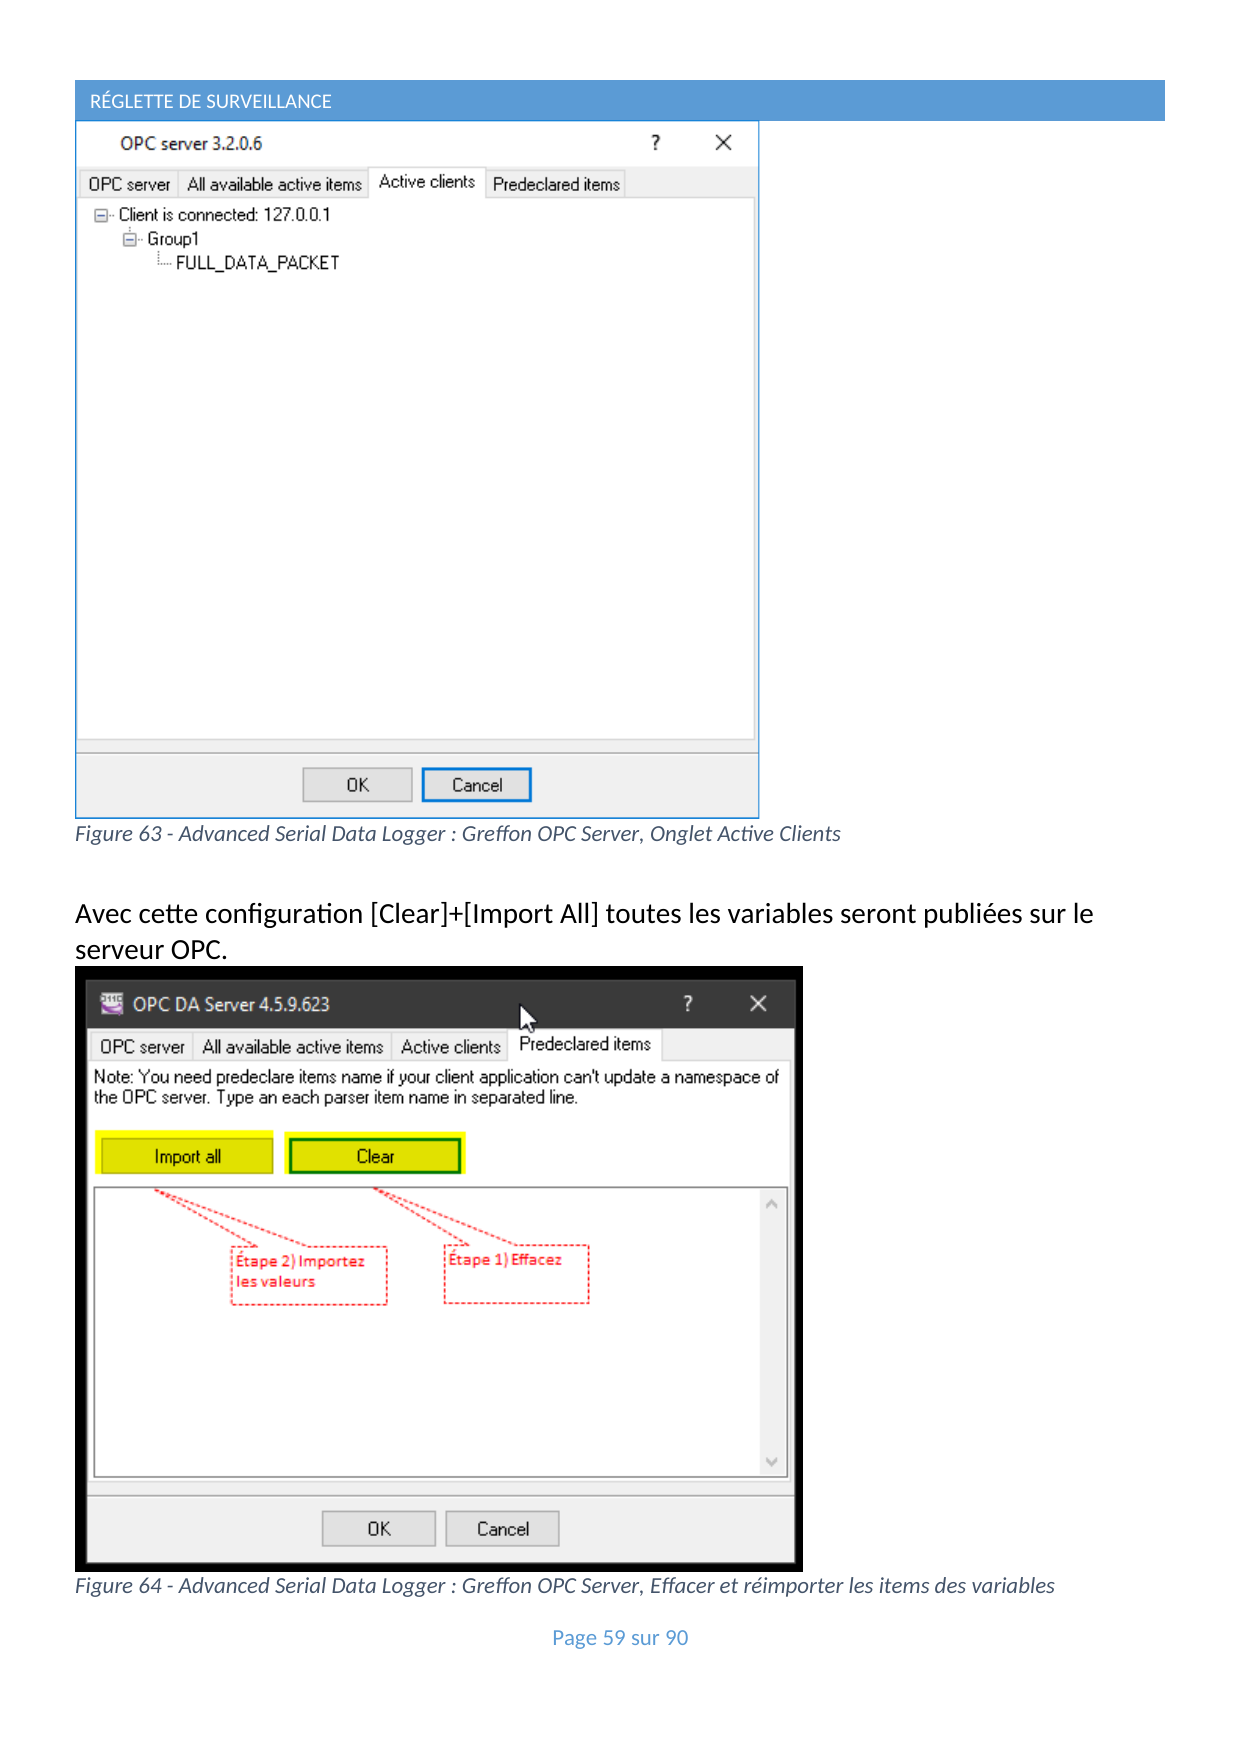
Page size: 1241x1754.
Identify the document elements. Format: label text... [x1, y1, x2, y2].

text Avec cette configuration [Clear]+[Import All] toutes les variables seront publiées sur le serveur OPC. [75, 896, 1165, 967]
text Figure 64 - Advanced Serial Data Logger : Greffon OPC Server, Effacer et réimporter les items des variables [75, 1571, 1165, 1599]
text Figure 63 - Advanced Serial Data Logger : Greffon OPC Server, Onglet Active Clients [75, 819, 1165, 847]
